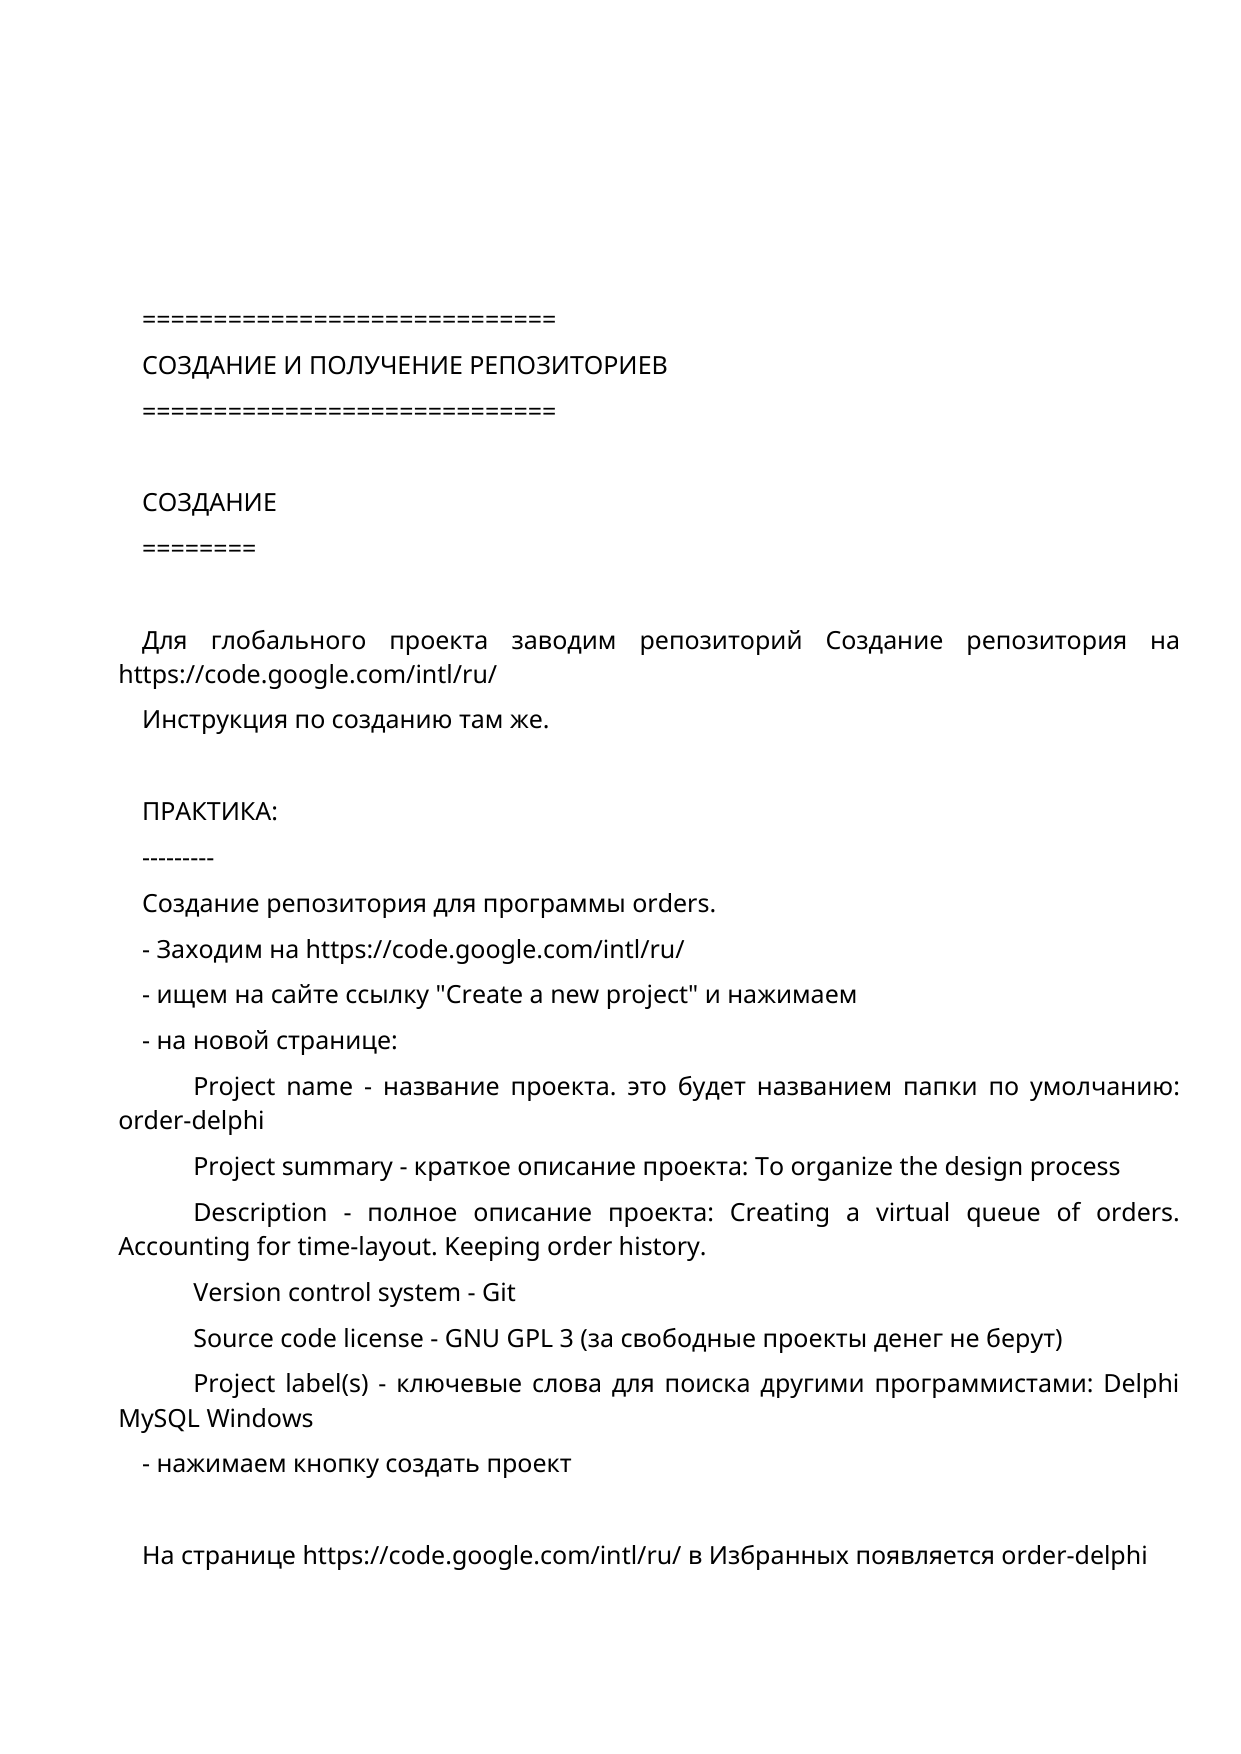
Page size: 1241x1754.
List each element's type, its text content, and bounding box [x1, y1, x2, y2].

text Version control system - Git [118, 1274, 1181, 1308]
text ПРАКТИКА: [118, 794, 1181, 828]
text ============================= [118, 301, 1181, 336]
text ============================= [118, 393, 1181, 427]
text На странице https://code.google.com/intl/ru/ в Избранных появляется order-delphi [118, 1538, 1181, 1572]
text --------- [118, 840, 1181, 874]
text Создание репозитория для программы orders. [118, 886, 1181, 919]
text Project label(s) - ключевые слова для поиска другими программистами: Delphi MySQL Windows [118, 1366, 1181, 1434]
text Для глобального проекта заводим репозиторий Создание репозитория на https://code.google.com/intl/ru/ [118, 622, 1181, 690]
text - ищем на сайте ссылку "Create a new project" и нажимаем [118, 977, 1181, 1011]
text - Заходим на https://code.google.com/intl/ru/ [118, 931, 1181, 965]
text Инструкция по созданию там же. [118, 702, 1181, 736]
text - на новой странице: [118, 1023, 1181, 1057]
text - нажимаем кнопку создать проект [118, 1446, 1181, 1480]
text ======== [118, 531, 1181, 565]
text Project summary - краткое описание проекта: To organize the design process [118, 1149, 1181, 1183]
text СОЗДАНИЕ И ПОЛУЧЕНИЕ РЕПОЗИТОРИЕВ [118, 347, 1181, 381]
text СОЗДАНИЕ [118, 485, 1181, 519]
text Project name - название проекта. это будет названием папки по умолчанию: order-delphi [118, 1069, 1181, 1137]
text Description - полное описание проекта: Creating a virtual queue of orders. Accounting for time-layout. Keeping order history. [118, 1194, 1181, 1263]
text Source code license - GNU GPL 3 (за свободные проекты денег не берут) [118, 1320, 1181, 1354]
